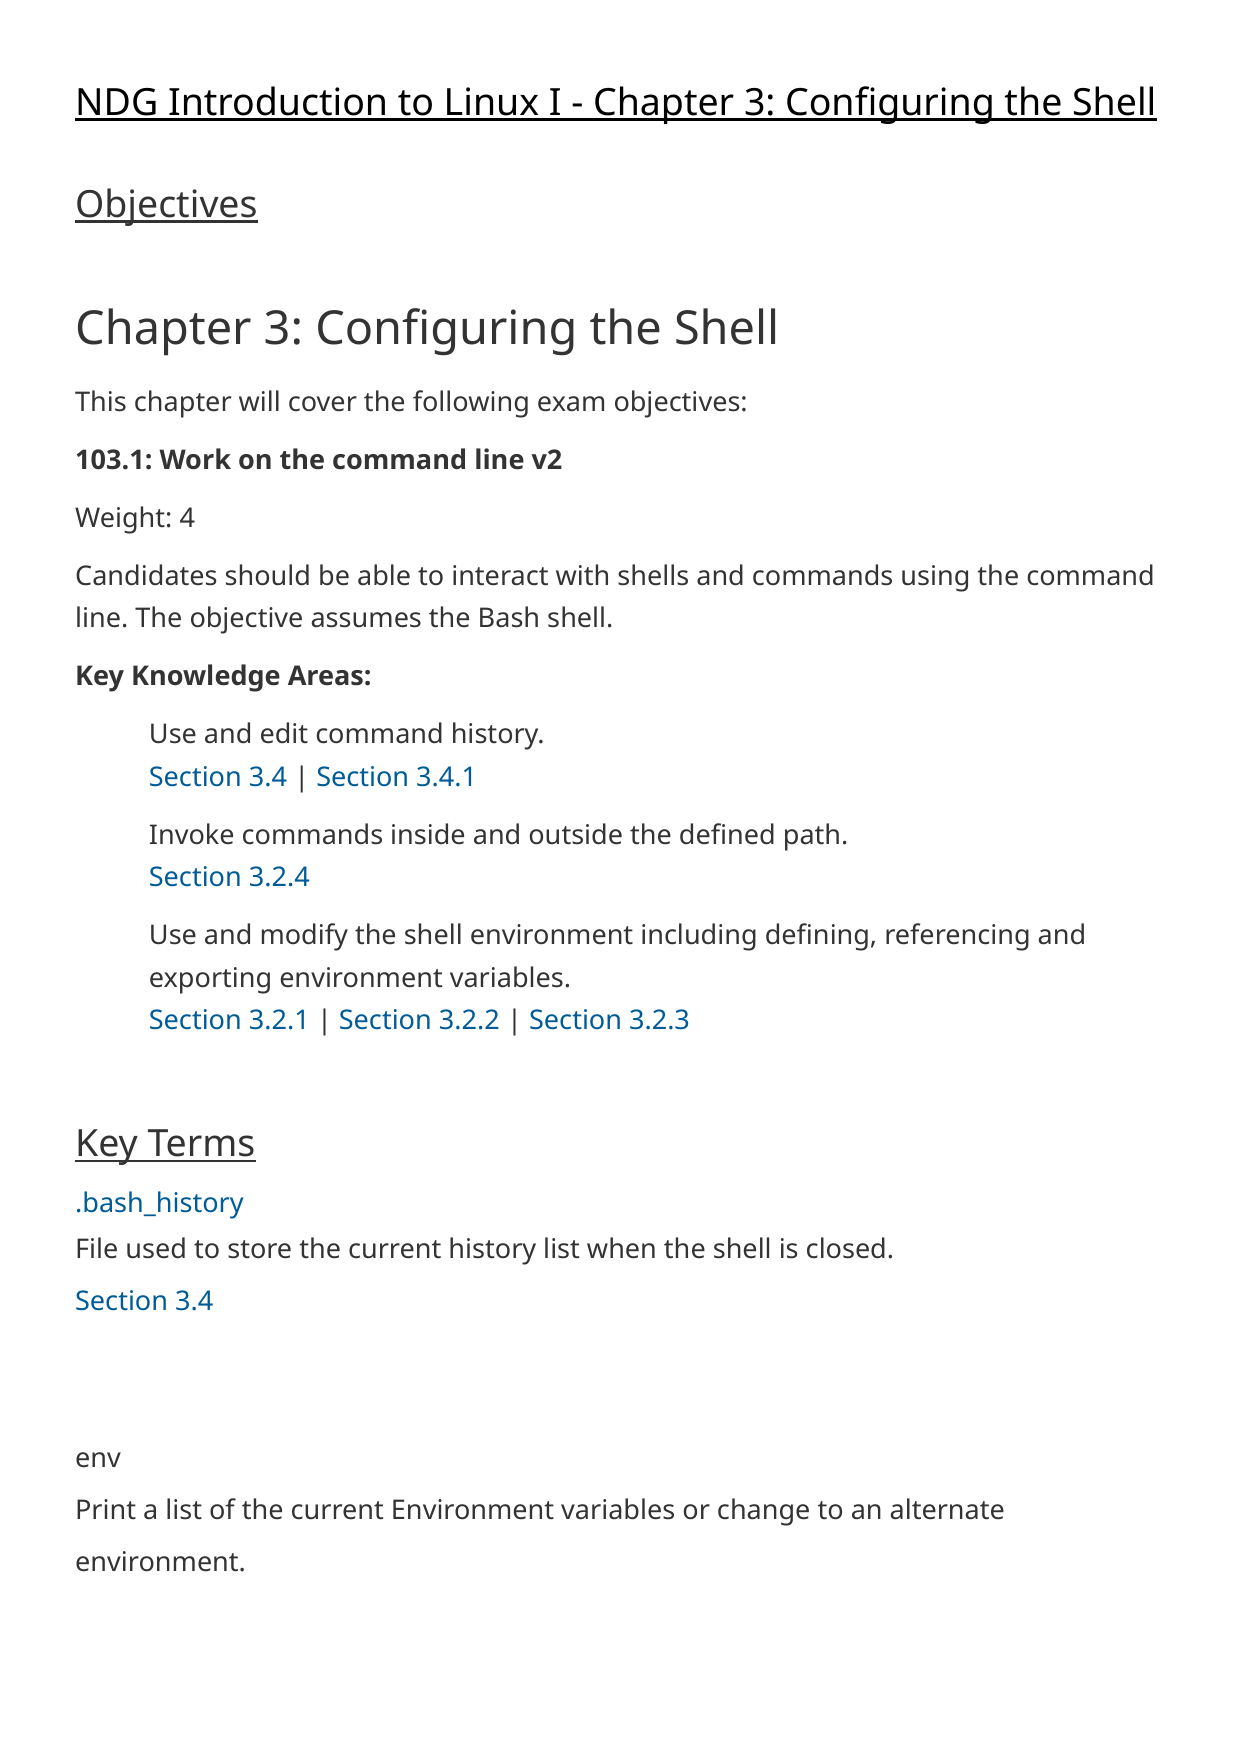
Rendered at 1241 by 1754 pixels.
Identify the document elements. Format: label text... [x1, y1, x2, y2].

subtitle .bash_history [75, 1183, 1165, 1220]
text Objectives [75, 177, 1165, 228]
list Invoke commands inside and outside the defined path. Section 3.2.4 [75, 815, 1165, 894]
text Weight: 4 [75, 498, 1165, 535]
list File used to store the current history list when the shell is closed. Section 3.4 [75, 1229, 1165, 1318]
text Key Knowledge Areas: [75, 657, 1165, 694]
list Use and edit command history. Section 3.4 | Section 3.4.1 [75, 715, 1165, 794]
text Candidates should be able to interact with shells and commands using the command line. The objective assumes the Bash shell. [75, 556, 1165, 636]
text This chapter will cover the following exam objectives: [75, 382, 1165, 419]
subtitle Chapter 3: Configuring the Shell [75, 294, 1165, 358]
list Print a list of the current Environment variables or change to an alternate environment. [75, 1491, 1165, 1632]
text 103.1: Work on the command line v2 [75, 440, 1165, 477]
text NDG Introduction to Linux I - Chapter 3: Configuring the Shell [75, 75, 1165, 126]
text Key Terms [75, 1117, 1165, 1168]
list Use and modify the shell environment including defining, referencing and exporting environment variables. Section 3.2.1 | Section 3.2.2 | Section 3.2.3 [75, 916, 1165, 1037]
subtitle env [75, 1438, 1165, 1475]
